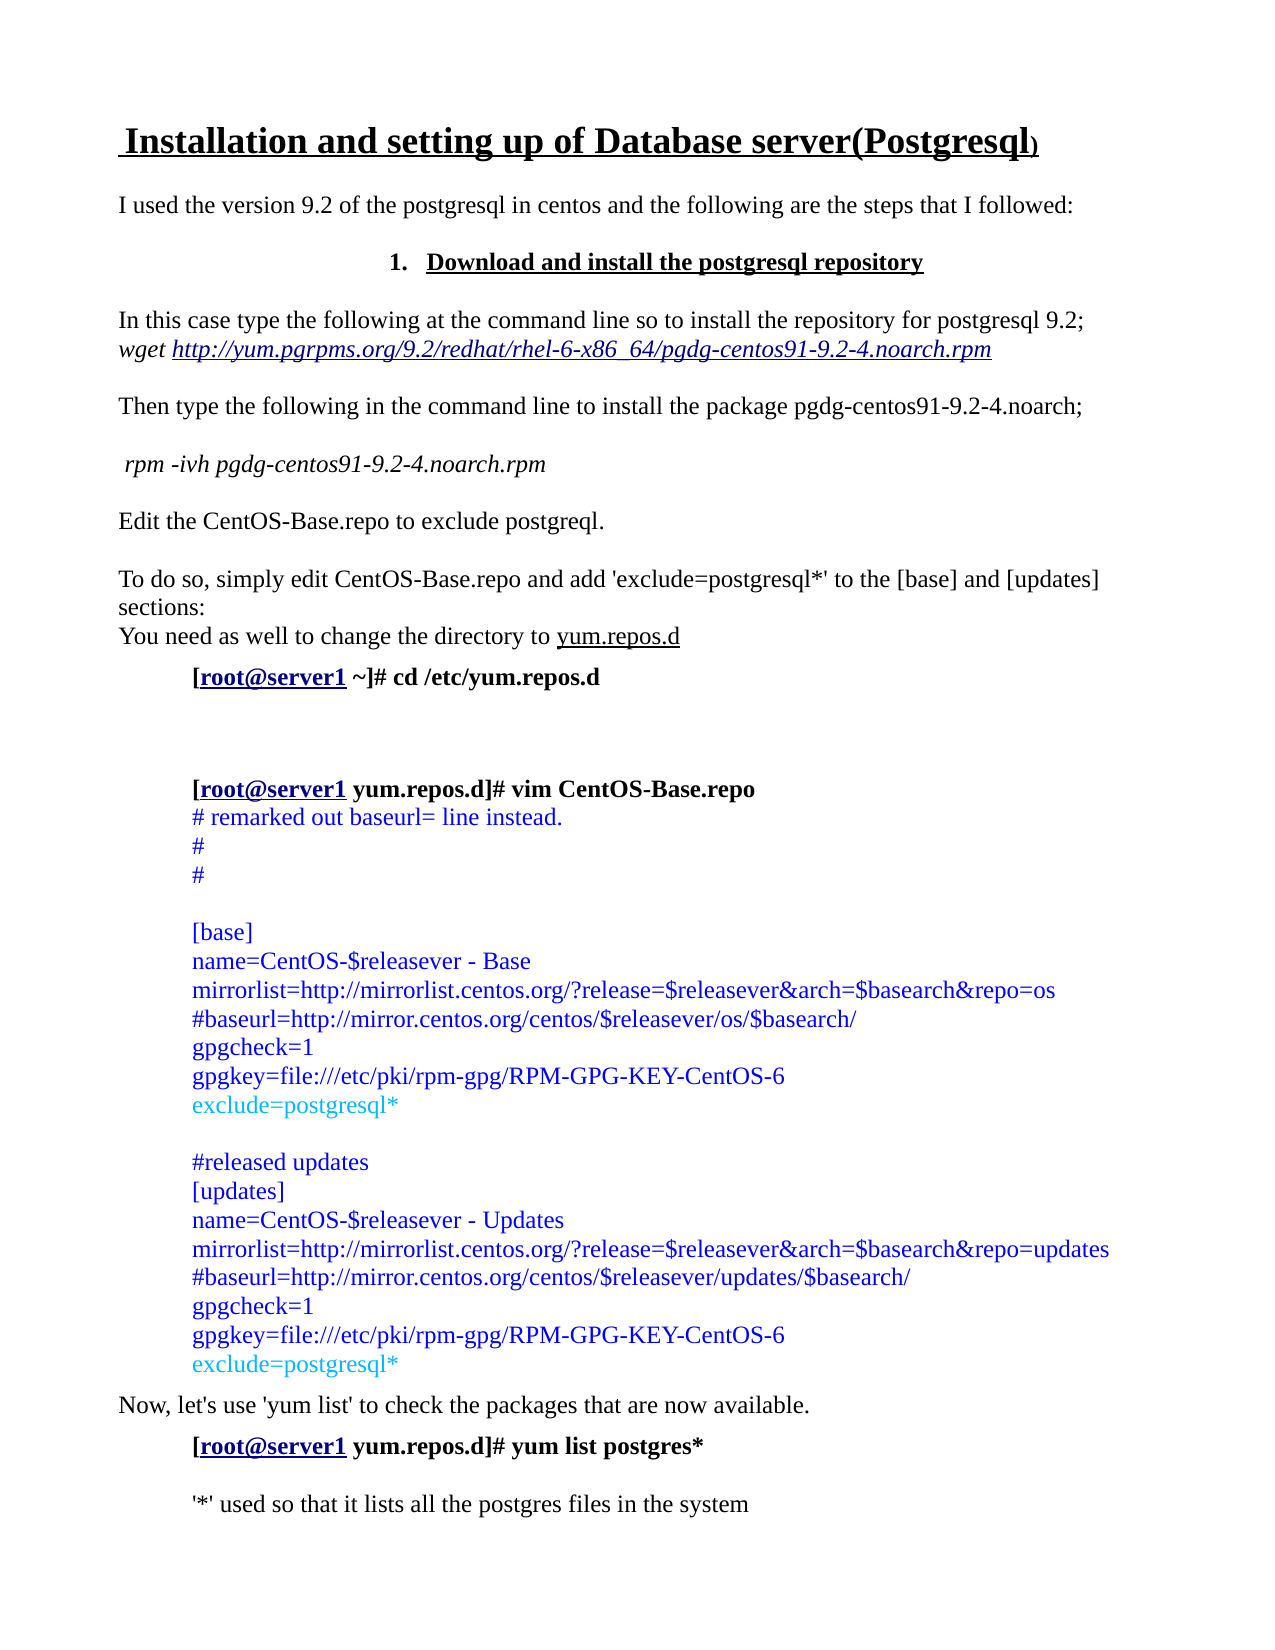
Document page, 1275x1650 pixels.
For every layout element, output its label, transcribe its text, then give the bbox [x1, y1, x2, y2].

list # [162, 860, 1157, 889]
list mirrorlist=http://mirrorlist.centos.org/?release=$releasever&arch=$basearch&repo=os [162, 975, 1157, 1004]
list [updates] [162, 1176, 1157, 1205]
list gpgkey=file:///etc/pki/rpm-gpg/RPM-GPG-KEY-CentOS-6 [162, 1061, 1157, 1090]
list gpgkey=file:///etc/pki/rpm-gpg/RPM-GPG-KEY-CentOS-6 [162, 1320, 1157, 1349]
list gpgcheck=1 [162, 1032, 1157, 1061]
list #released updates [162, 1147, 1157, 1176]
list # [162, 831, 1157, 860]
list mirrorlist=http://mirrorlist.centos.org/?release=$releasever&arch=$basearch&repo=updates [162, 1234, 1157, 1262]
list [root@server1 ~]# cd /etc/yum.repos.d [162, 662, 1157, 691]
list [base] [162, 917, 1157, 946]
text Edit the CentOS-Base.repo to exclude postgreql. To do so, simply edit CentOS-Base.repo and add 'exclude=postgresql*' to the [base] and [updates] sections: [118, 477, 1157, 621]
list gpgcheck=1 [162, 1291, 1157, 1320]
text Now, let's use 'yum list' to check the packages that are now available. [118, 1390, 1157, 1419]
list [root@server1 yum.repos.d]# vim CentOS-Base.repo [162, 774, 1157, 802]
text You need as well to change the directory to yum.repos.d [118, 621, 1157, 650]
text Installation and setting up of Database server(Postgresql) [118, 118, 1157, 161]
list # remarked out baseurl= line instead. [162, 802, 1157, 831]
list #baseurl=http://mirror.centos.org/centos/$releasever/updates/$basearch/ [162, 1262, 1157, 1291]
list Download and install the postgresql repository [156, 247, 1157, 276]
text In this case type the following at the command line so to install the repository for postgresql 9.2; [118, 305, 1157, 334]
text I used the version 9.2 of the postgresql in centos and the following are the steps that I followed: [118, 190, 1157, 219]
list exclude=postgresql* [162, 1349, 1157, 1377]
list #baseurl=http://mirror.centos.org/centos/$releasever/os/$basearch/ [162, 1004, 1157, 1032]
list name=CentOS-$releasever - Base [162, 946, 1157, 975]
list '*' used so that it lists all the postgres files in the system [162, 1489, 1157, 1517]
text Then type the following in the command line to install the package pgdg-centos91-9.2-4.noarch; [118, 391, 1157, 420]
text wget http://yum.pgrpms.org/9.2/redhat/rhel-6-x86_64/pgdg-centos91-9.2-4.noarch.rpm [118, 334, 1157, 362]
text rpm -ivh pgdg-centos91-9.2-4.noarch.rpm [118, 449, 1157, 477]
list [root@server1 yum.repos.d]# yum list postgres* [162, 1431, 1157, 1460]
list name=CentOS-$releasever - Updates [162, 1205, 1157, 1234]
list exclude=postgresql* [162, 1090, 1157, 1119]
